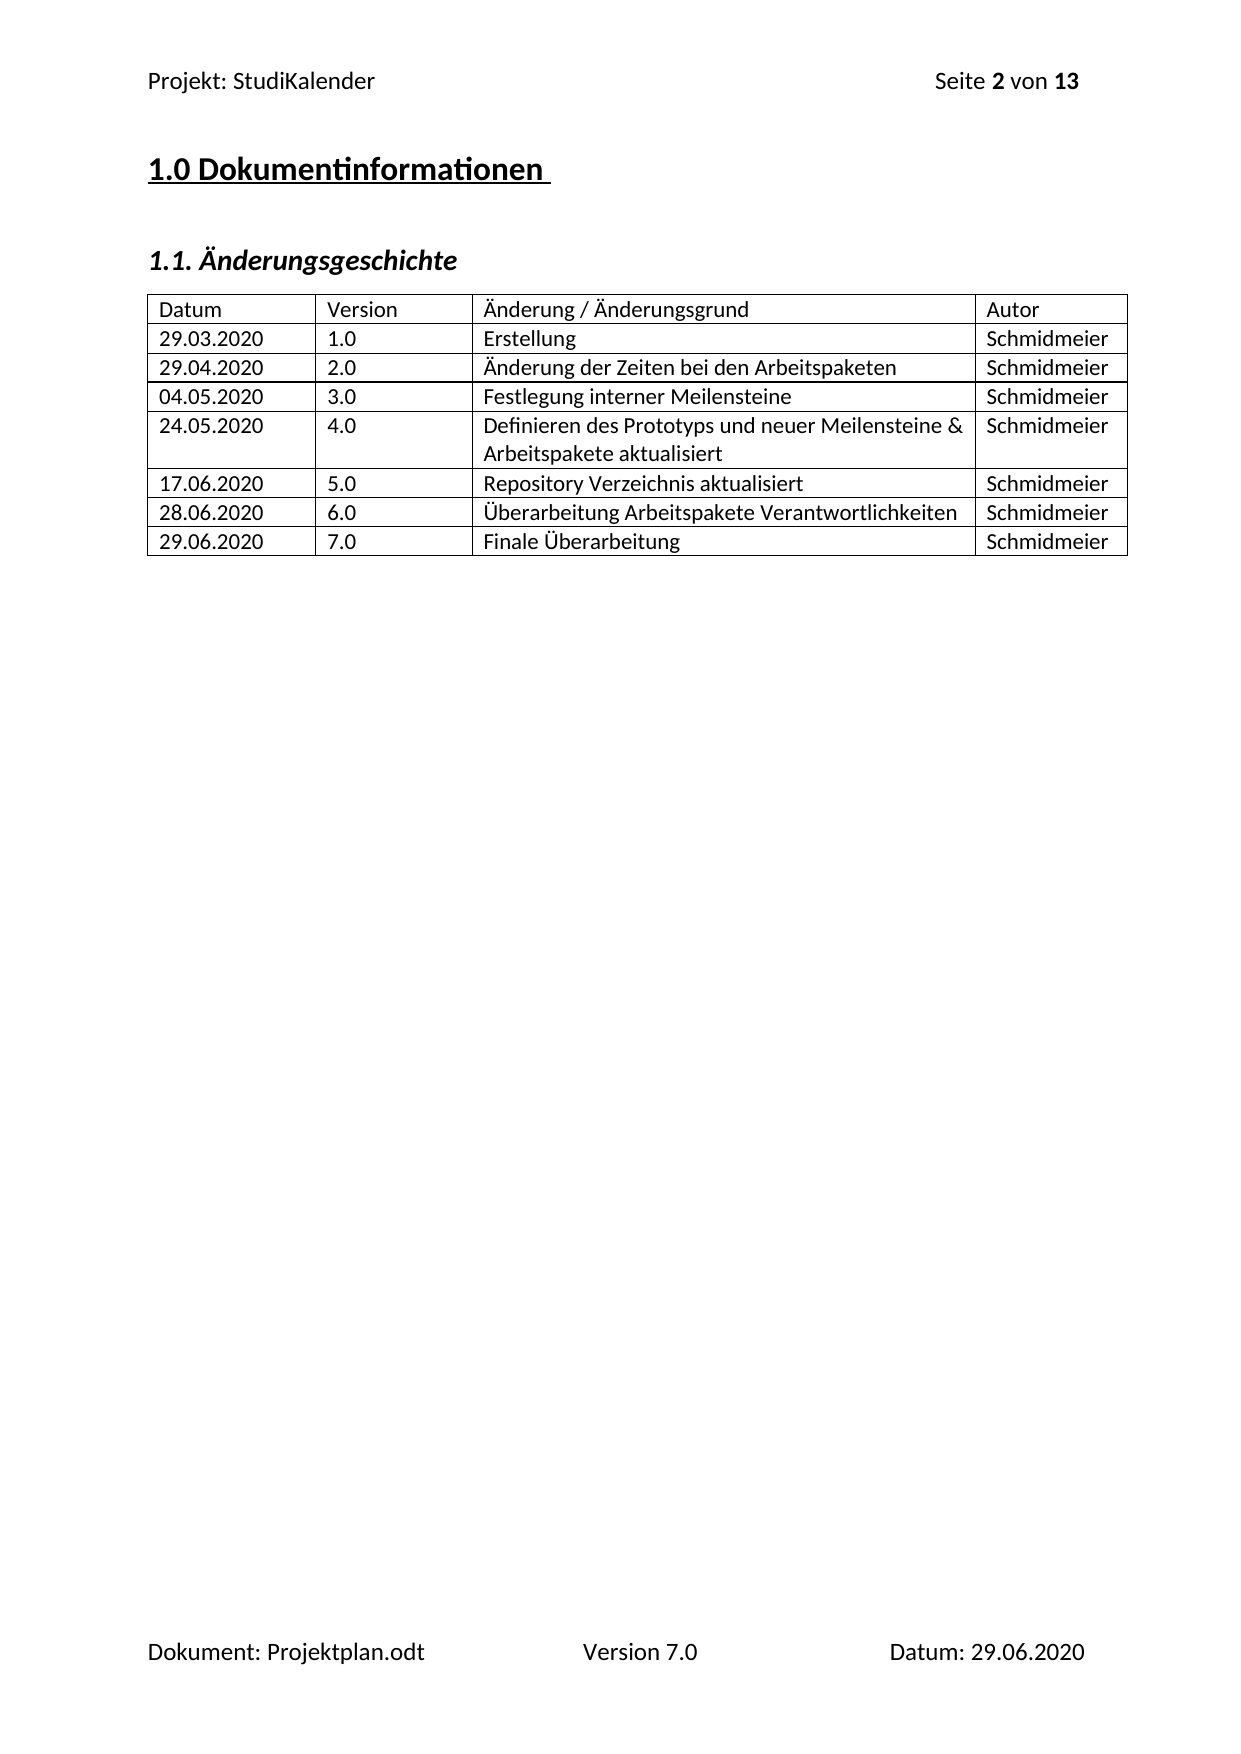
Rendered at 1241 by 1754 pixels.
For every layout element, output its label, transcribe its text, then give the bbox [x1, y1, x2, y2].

text 1.1. Änderungsgeschichte [148, 242, 1093, 278]
table_cell 29.06.2020 [148, 527, 315, 555]
table_cell Schmidmeier [976, 469, 1127, 497]
table_cell Schmidmeier [976, 412, 1127, 468]
table_header Autor [976, 295, 1127, 323]
table_cell Repository Verzeichnis aktualisiert [473, 469, 975, 497]
table_cell 6.0 [316, 498, 472, 526]
table_cell 28.06.2020 [148, 498, 315, 526]
table_cell Schmidmeier [976, 324, 1127, 352]
table_cell Schmidmeier [976, 498, 1127, 526]
text 1.0 Dokumentinformationen [148, 148, 1093, 188]
table_cell Schmidmeier [976, 383, 1127, 411]
table_cell Festlegung interner Meilensteine [473, 383, 975, 411]
table_header Version [316, 295, 472, 323]
table_cell 3.0 [316, 383, 472, 411]
table_cell Überarbeitung Arbeitspakete Verantwortlichkeiten [473, 498, 975, 526]
table_cell 29.03.2020 [148, 324, 315, 352]
table_cell 17.06.2020 [148, 469, 315, 497]
table_cell Schmidmeier [976, 354, 1127, 381]
table_cell 2.0 [316, 354, 472, 381]
table_cell Schmidmeier [976, 527, 1127, 555]
table_cell 5.0 [316, 469, 472, 497]
table_cell 04.05.2020 [148, 383, 315, 411]
table_cell 1.0 [316, 324, 472, 352]
table_header Datum [148, 295, 315, 323]
table_cell Definieren des Prototyps und neuer Meilensteine & Arbeitspakete aktualisiert [473, 412, 975, 468]
table_cell Erstellung [473, 324, 975, 352]
table_cell 29.04.2020 [148, 354, 315, 381]
table_cell Änderung der Zeiten bei den Arbeitspaketen [473, 354, 975, 381]
table_header Änderung / Änderungsgrund [473, 295, 975, 323]
table_cell 7.0 [316, 527, 472, 555]
table_cell 4.0 [316, 412, 472, 468]
table_cell 24.05.2020 [148, 412, 315, 468]
table_cell Finale Überarbeitung [473, 527, 975, 555]
